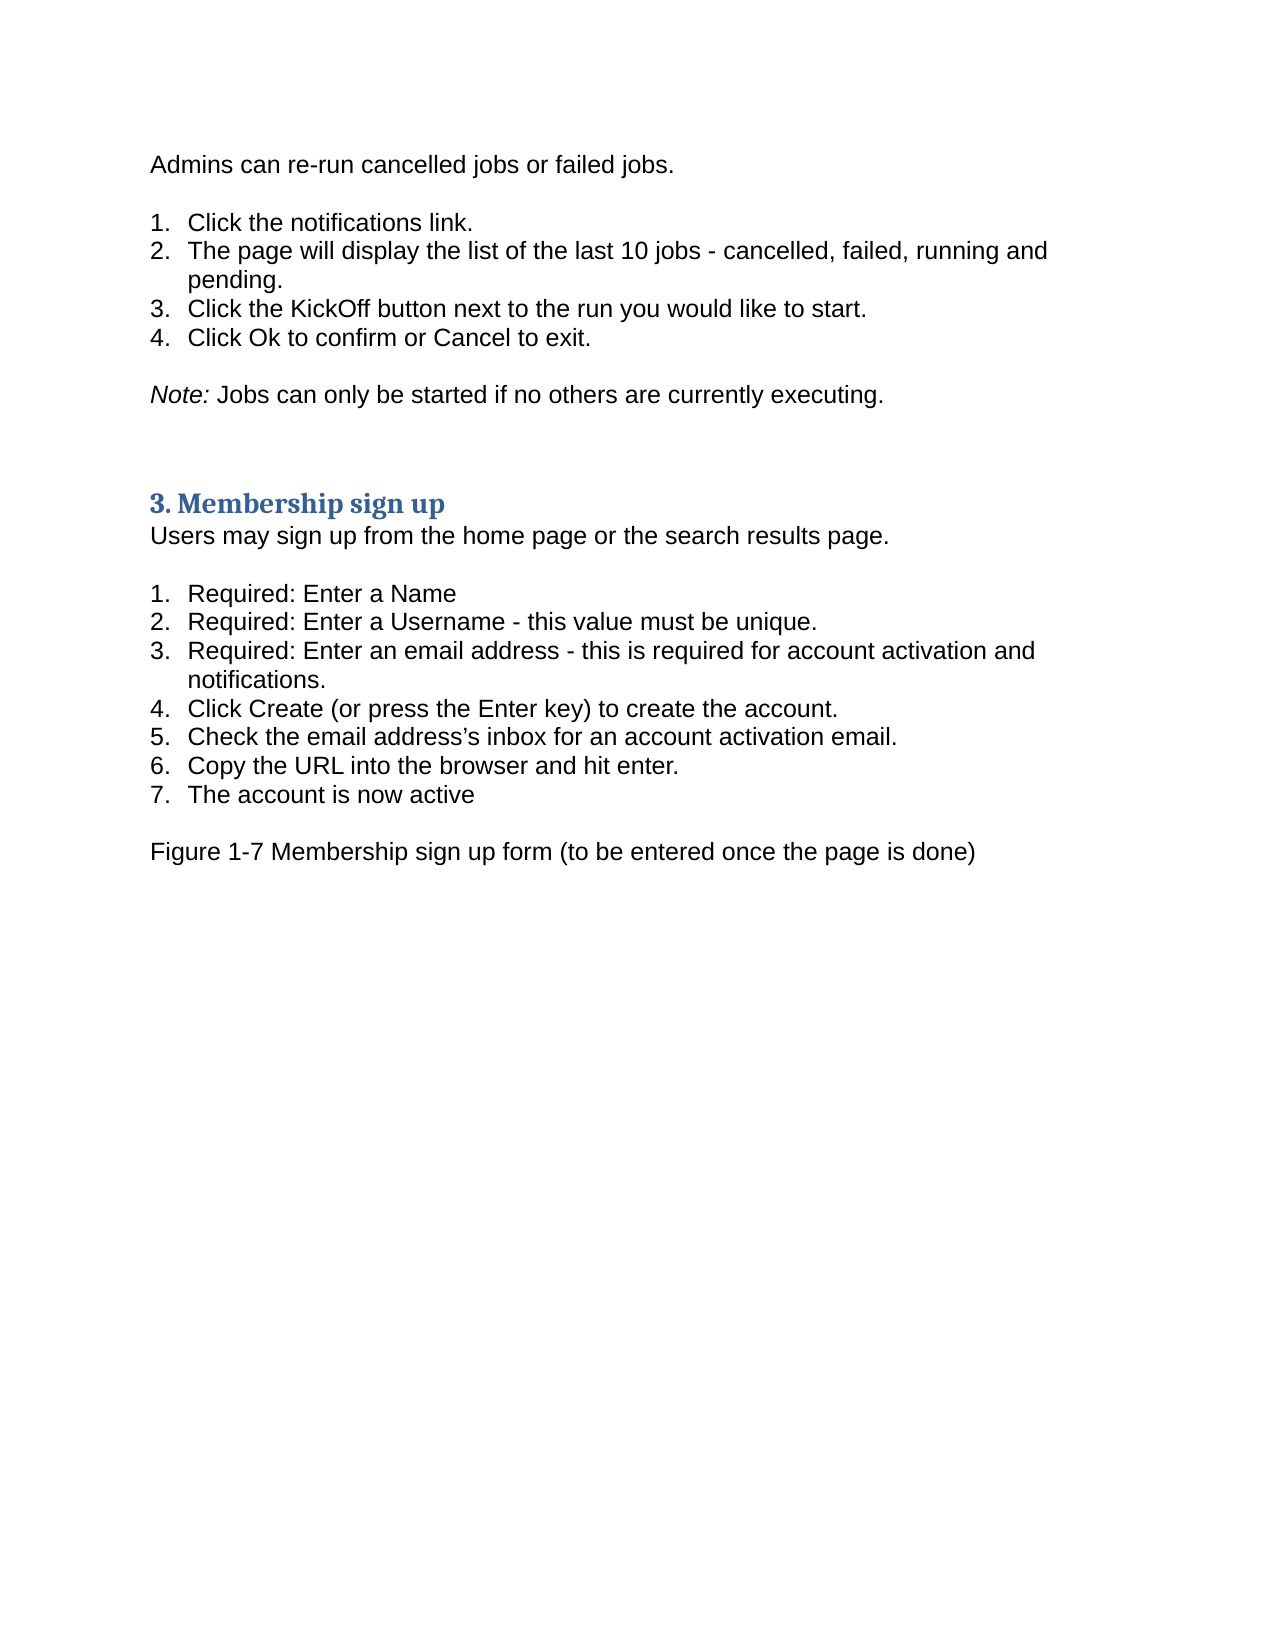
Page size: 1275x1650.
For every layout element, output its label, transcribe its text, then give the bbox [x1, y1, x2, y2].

list The account is now active [150, 780, 1125, 808]
text Note: Jobs can only be started if no others are currently executing. [150, 380, 1125, 409]
text Users may sign up from the home page or the search results page. [150, 521, 1125, 550]
text Admins can re-run cancelled jobs or failed jobs. [150, 150, 1125, 179]
text Figure 1-7 Membership sign up form (to be entered once the page is done) [150, 837, 1125, 866]
list Click the notifications link. [150, 207, 1125, 236]
list Check the email address’s inbox for an account activation email. [150, 722, 1125, 751]
list Required: Enter an email address - this is required for account activation and notifications. [150, 636, 1125, 693]
list Click Ok to confirm or Cancel to exit. [150, 322, 1125, 351]
list Copy the URL into the browser and hit enter. [150, 751, 1125, 780]
list Required: Enter a Username - this value must be unique. [150, 607, 1125, 636]
list Click the KickOff button next to the run you would like to start. [150, 294, 1125, 322]
subtitle Membership sign up [150, 487, 1125, 521]
list Required: Enter a Name [150, 578, 1125, 607]
list The page will display the list of the last 10 jobs - cancelled, failed, running and pending. [150, 236, 1125, 294]
list Click Create (or press the Enter key) to create the account. [150, 693, 1125, 722]
